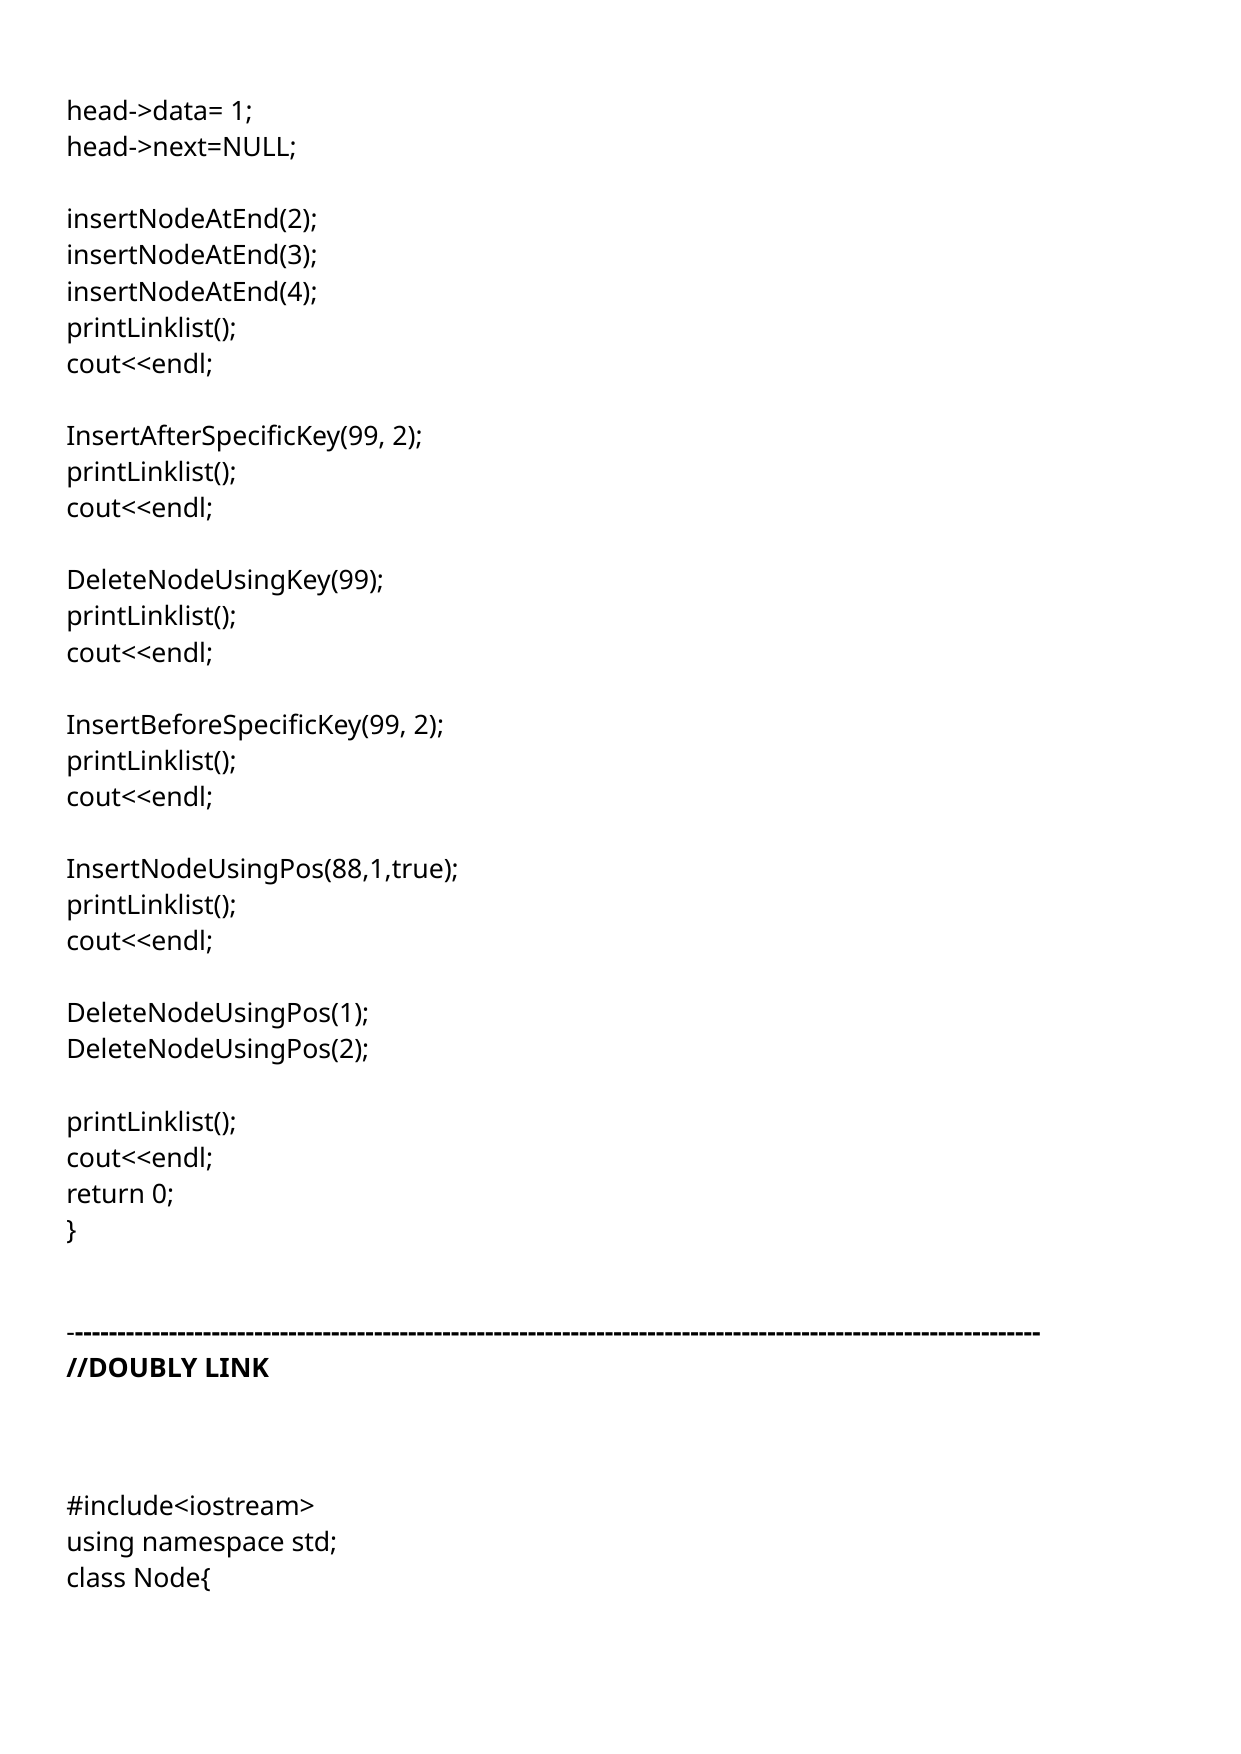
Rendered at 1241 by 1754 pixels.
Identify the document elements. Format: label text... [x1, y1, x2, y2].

text printLinklist(); [66, 1103, 1122, 1139]
text ------------------------------------------------------------------------------------------------------------------ [66, 1313, 1122, 1349]
text cout<<endl; [66, 633, 1122, 670]
text DeleteNodeUsingPos(2); [66, 1031, 1122, 1067]
text cout<<endl; [66, 778, 1122, 814]
text InsertNodeUsingPos(88,1,true); [66, 850, 1122, 886]
text head->next=NULL; [66, 128, 1122, 164]
text cout<<endl; [66, 922, 1122, 958]
text insertNodeAtEnd(3); [66, 236, 1122, 272]
text } [66, 1211, 1122, 1247]
text return 0; [66, 1175, 1122, 1211]
text printLinklist(); [66, 886, 1122, 922]
text printLinklist(); [66, 742, 1122, 778]
text cout<<endl; [66, 1139, 1122, 1175]
text //DOUBLY LINK [66, 1349, 1122, 1385]
text DeleteNodeUsingPos(1); [66, 994, 1122, 1031]
text class Node{ [66, 1559, 1122, 1595]
text #include<iostream> [66, 1487, 1122, 1523]
text insertNodeAtEnd(4); [66, 272, 1122, 309]
text using namespace std; [66, 1523, 1122, 1559]
text InsertBeforeSpecificKey(99, 2); [66, 706, 1122, 742]
text printLinklist(); [66, 597, 1122, 633]
text insertNodeAtEnd(2); [66, 200, 1122, 236]
text DeleteNodeUsingKey(99); [66, 561, 1122, 597]
text InsertAfterSpecificKey(99, 2); [66, 417, 1122, 453]
text printLinklist(); [66, 453, 1122, 489]
text printLinklist(); [66, 309, 1122, 345]
text cout<<endl; [66, 489, 1122, 525]
text cout<<endl; [66, 345, 1122, 381]
text head->data= 1; [66, 92, 1122, 128]
